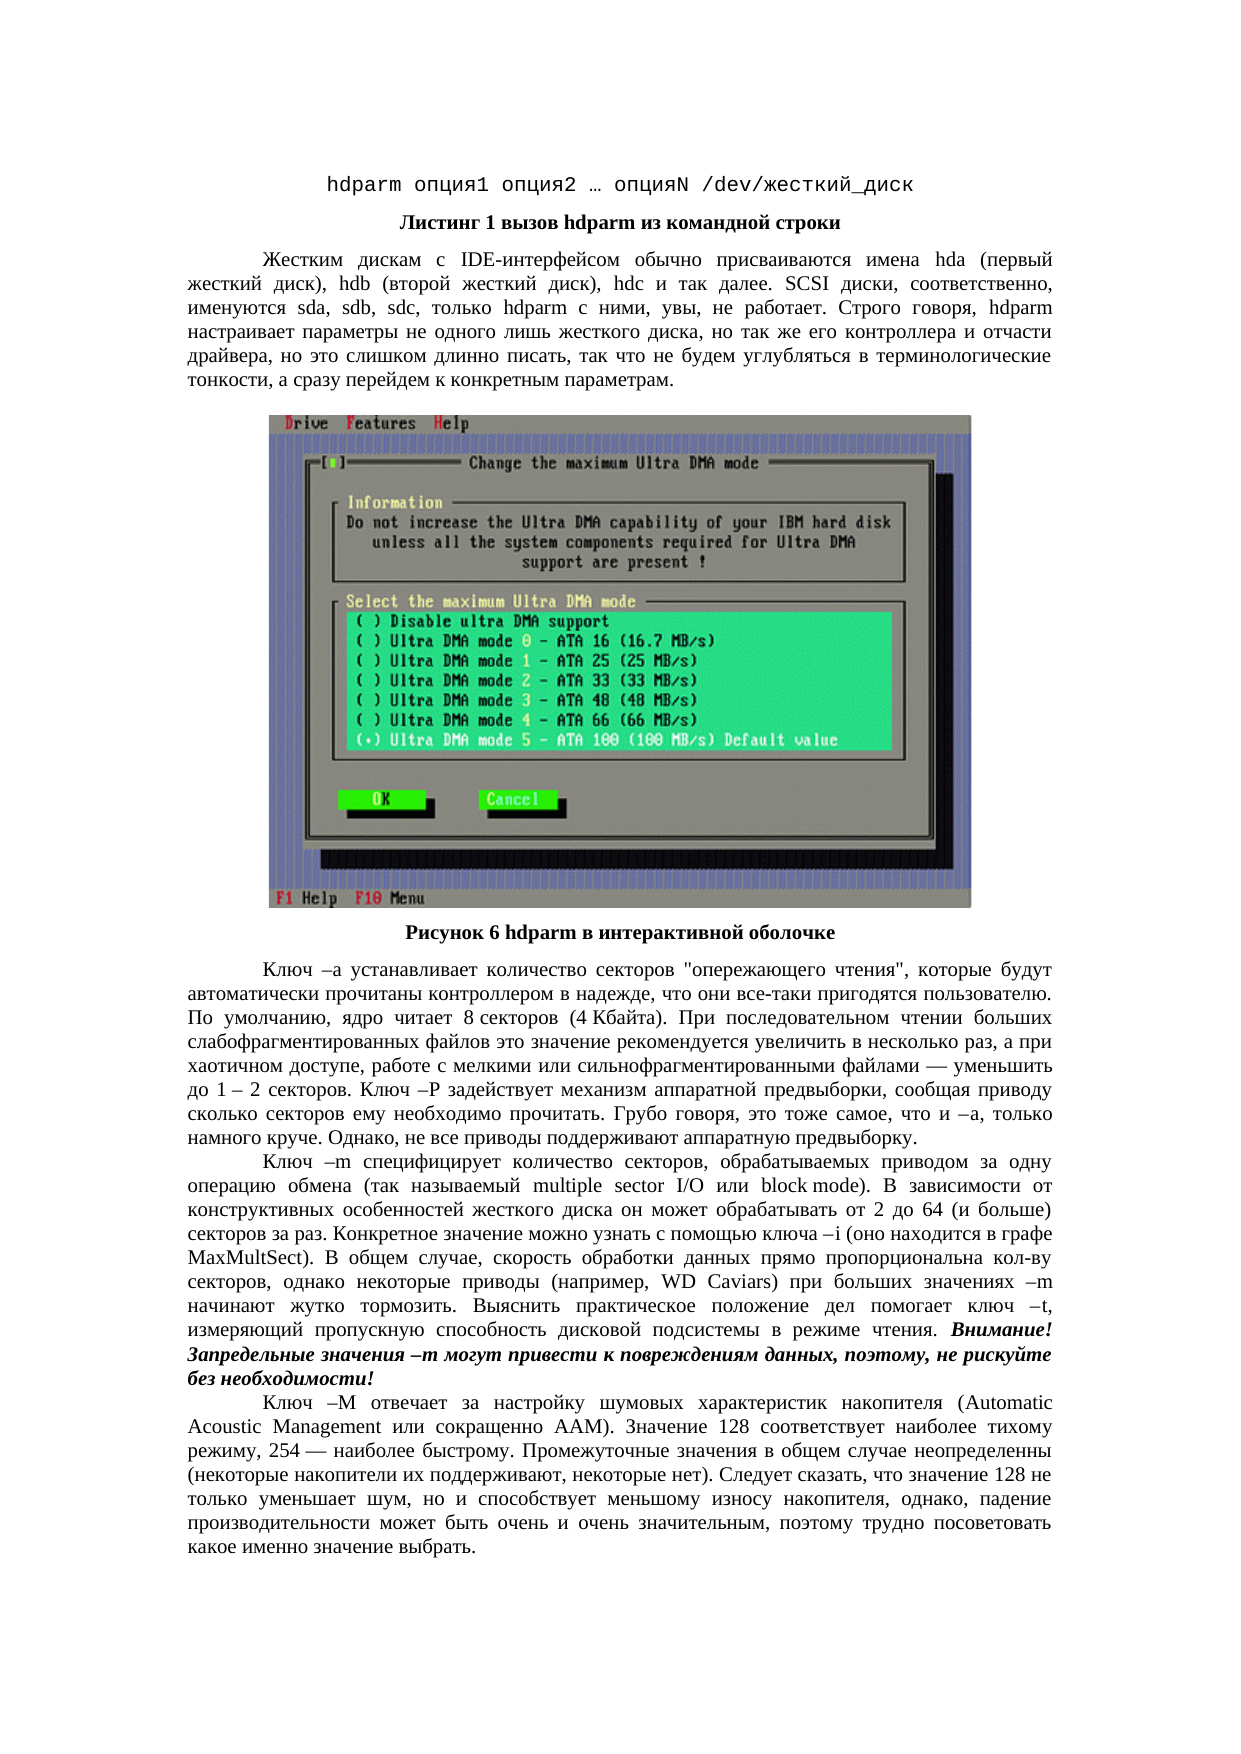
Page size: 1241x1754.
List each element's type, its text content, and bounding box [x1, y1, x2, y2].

text Листинг 1 вызов hdparm из командной строки [187, 210, 1053, 234]
text hdparm опция1 опция2 … опцияN /dev/жесткий_диск [187, 174, 1053, 198]
text Ключ –a устанавливает количество секторов "опережающего чтения", которые будут автоматически прочитаны контроллером в надежде, что они все-таки пригодятся пользователю. По умолчанию, ядро читает 8 секторов (4 Кбайта). При последовательном чтении больших слабофрагментированных файлов это значение рекомендуется увеличить в несколько раз, а при хаотичном доступе, работе с мелкими или сильнофрагментированными файлами — уменьшить до 1 – 2 секторов. Ключ –P задействует механизм аппаратной предвыборки, сообщая приводу сколько секторов ему необходимо прочитать. Грубо говоря, это тоже самое, что и –a, только намного круче. Однако, не все приводы поддерживают аппаратную предвыборку. [187, 956, 1053, 1149]
text Рисунок 6 hdparm в интерактивной оболочке [187, 920, 1053, 944]
text Жестким дискам с IDE-интерфейсом обычно присваиваются имена hda (первый жесткий диск), hdb (второй жесткий диск), hdc и так далее. SCSI диски, соответственно, именуются sda, sdb, sdc, только hdparm с ними, увы, не работает. Строго говоря, hdparm настраивает параметры не одного лишь жесткого диска, но так же его контроллера и отчасти драйвера, но это слишком длинно писать, так что не будем углубляться в терминологические тонкости, а сразу перейдем к конкретным параметрам. [187, 247, 1053, 391]
picture [268, 415, 972, 908]
text Ключ –m специфицирует количество секторов, обрабатываемых приводом за одну операцию обмена (так называемый multiple sector I/O или block mode). В зависимости от конструктивных особенностей жесткого диска он может обрабатывать от 2 до 64 (и больше) секторов за раз. Конкретное значение можно узнать с помощью ключа –i (оно находится в графе MaxMultSect). В общем случае, скорость обработки данных прямо пропорциональна кол-ву секторов, однако некоторые приводы (например, WD Caviars) при больших значениях –m начинают жутко тормозить. Выяснить практическое положение дел помогает ключ –t, измеряющий пропускную способность дисковой подсистемы в режиме чтения. Внимание! Запредельные значения –m могут привести к повреждениям данных, поэтому, не рискуйте без необходимости! [187, 1149, 1053, 1389]
text Ключ –M отвечает за настройку шумовых характеристик накопителя (Automatic Acoustic Management или сокращенно AAM). Значение 128 соответствует наиболее тихому режиму, 254 — наиболее быстрому. Промежуточные значения в общем случае неопределенны (некоторые накопители их поддерживают, некоторые нет). Следует сказать, что значение 128 не только уменьшает шум, но и способствует меньшому износу накопителя, однако, падение производительности может быть очень и очень значительным, поэтому трудно посоветовать какое именно значение выбрать. [187, 1389, 1053, 1558]
